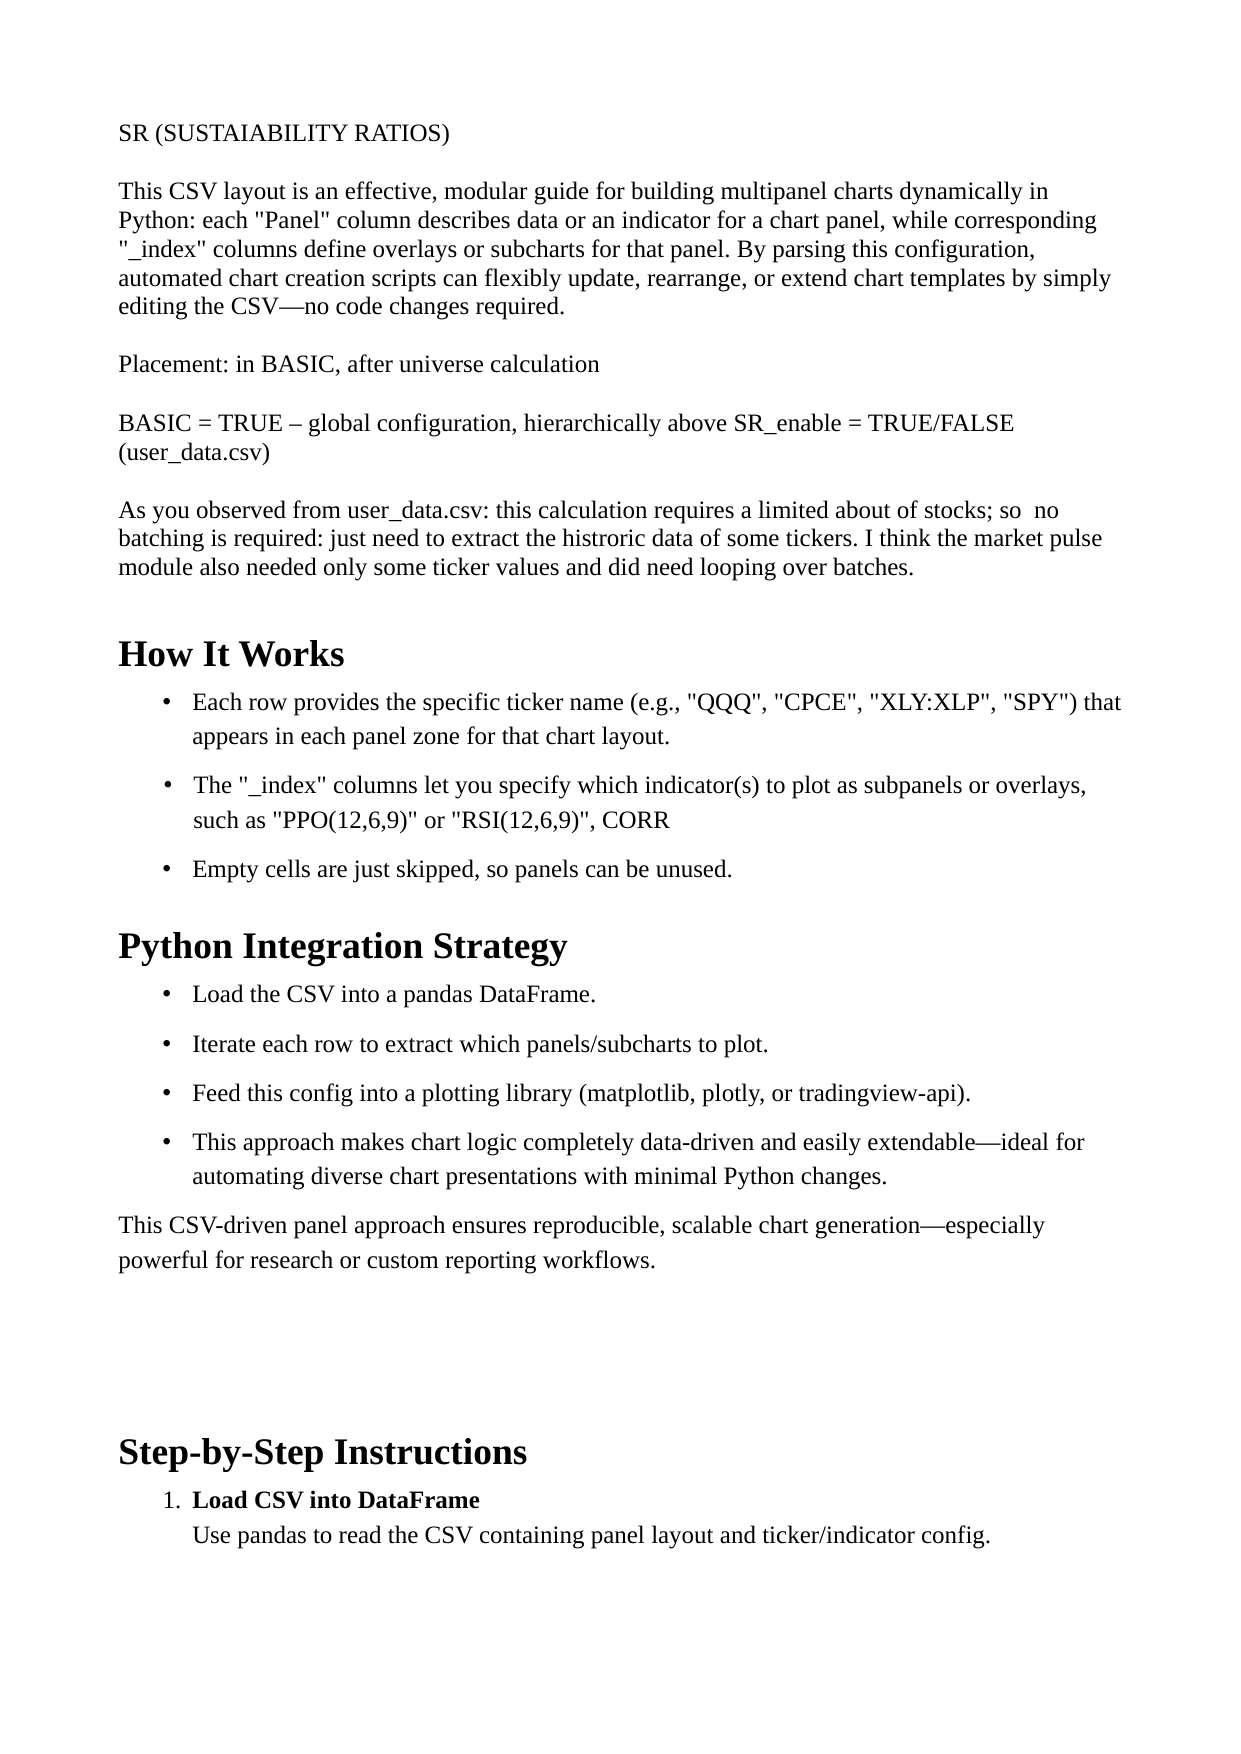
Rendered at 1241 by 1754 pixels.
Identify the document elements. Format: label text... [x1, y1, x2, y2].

text SR (SUSTAIABILITY RATIOS) [118, 118, 1122, 147]
text This CSV layout is an effective, modular guide for building multipanel charts dynamically in Python: each "Panel" column describes data or an indicator for a chart panel, while corresponding "_index" columns define overlays or subcharts for that panel. By parsing this configuration, automated chart creation scripts can flexibly update, rearrange, or extend chart templates by simply editing the CSV—no code changes required. [118, 176, 1122, 320]
text BASIC = TRUE – global configuration, hierarchically above SR_enable = TRUE/FALSE (user_data.csv) [118, 408, 1122, 465]
list Load the CSV into a pandas DataFrame. [162, 979, 1122, 1008]
list Iterate each row to extract which panels/subcharts to plot. [162, 1029, 1122, 1057]
subtitle Step-by-Step Instructions [118, 1430, 1122, 1473]
text As you observed from user_data.csv: this calculation requires a limited about of stocks; so no batching is required: just need to extract the histroric data of some tickers. I think the market pulse module also needed only some ticker values and did need looping over batches. [118, 495, 1122, 581]
subtitle Python Integration Strategy [118, 924, 1122, 967]
text Placement: in BASIC, after universe calculation [118, 349, 1122, 378]
list Each row provides the specific ticker name (e.g., "QQQ", "CPCE", "XLY:XLP", "SPY") that appears in each panel zone for that chart layout. [162, 687, 1122, 750]
list Feed this config into a plotting library (matplotlib, plotly, or tradingview-api). [162, 1078, 1122, 1106]
list Load CSV into DataFrame Use pandas to read the CSV containing panel layout and ticker/indicator config. [162, 1485, 1122, 1548]
list This approach makes chart logic completely data-driven and easily extendable—ideal for automating diverse chart presentations with minimal Python changes. [162, 1127, 1122, 1190]
list Empty cells are just skipped, so panels can be unused. [162, 854, 1122, 883]
list The "_index" columns let you specify which indicator(s) to plot as subpanels or overlays, such as "PPO(12,6,9)" or "RSI(12,6,9)", CORR [164, 771, 1122, 834]
subtitle How It Works [118, 631, 1122, 674]
text This CSV-driven panel approach ensures reproducible, scalable chart generation—especially powerful for research or custom reporting workflows. [118, 1210, 1122, 1273]
